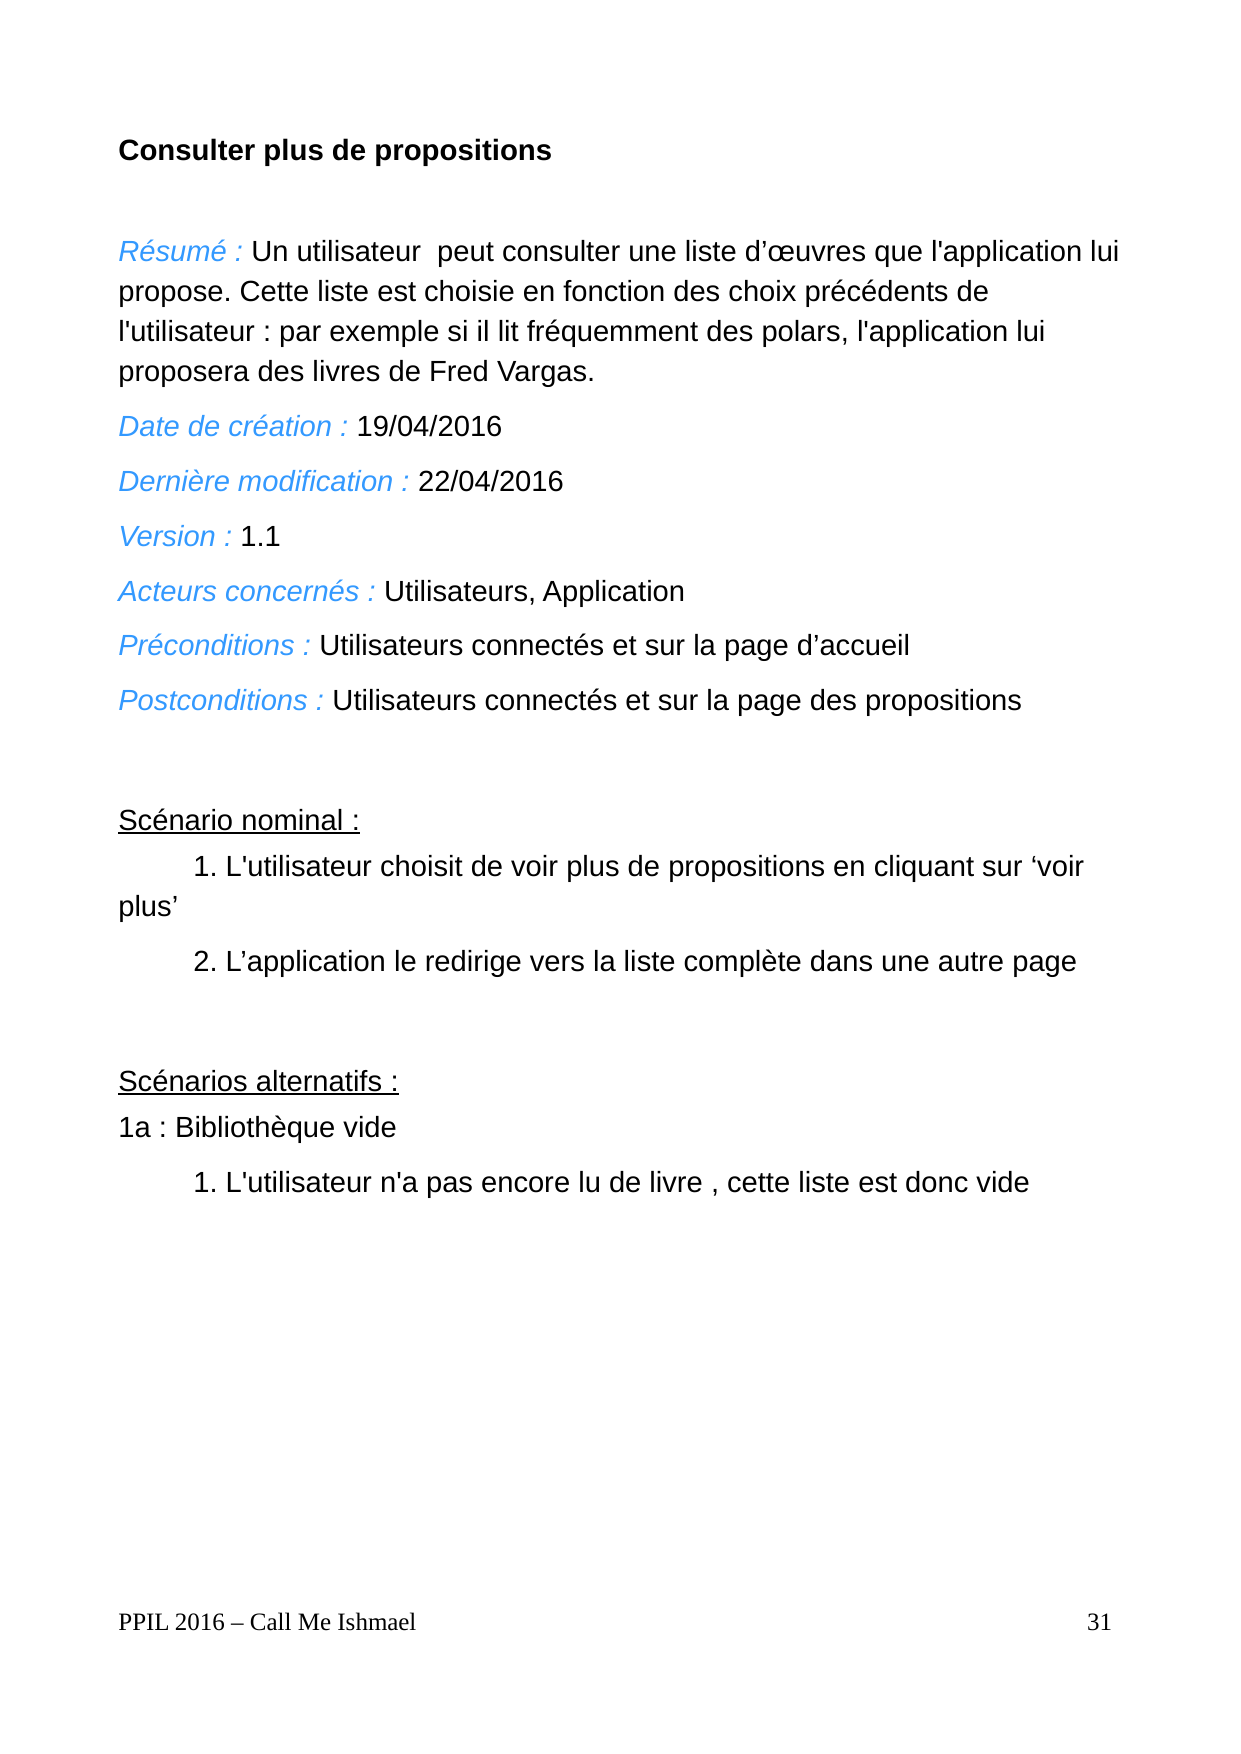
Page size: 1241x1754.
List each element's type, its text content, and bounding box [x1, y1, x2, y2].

subtitle Consulter plus de propositions [118, 133, 1122, 166]
text 2. L’application le redirige vers la liste complète dans une autre page [118, 944, 1122, 978]
text Date de création : 19/04/2016 [118, 409, 1122, 443]
text Postconditions : Utilisateurs connectés et sur la page des propositions [118, 683, 1122, 717]
subtitle Scénarios alternatifs : [118, 1064, 1122, 1098]
text Dernière modification : 22/04/2016 [118, 464, 1122, 497]
text Résumé : Un utilisateur peut consulter une liste d’œuvres que l'application lui propose. Cette liste est choisie en fonction des choix précédents de l'utilisateur : par exemple si il lit fréquemment des polars, l'application lui proposera des livres de Fred Vargas. [118, 234, 1122, 388]
text 1. L'utilisateur n'a pas encore lu de livre , cette liste est donc vide [118, 1165, 1122, 1198]
text 1. L'utilisateur choisit de voir plus de propositions en cliquant sur ‘voir plus’ [118, 849, 1122, 923]
subtitle Scénario nominal : [118, 803, 1122, 837]
text Version : 1.1 [118, 519, 1122, 552]
text Préconditions : Utilisateurs connectés et sur la page d’accueil [118, 628, 1122, 662]
text Acteurs concernés : Utilisateurs, Application [118, 573, 1122, 607]
text 1a : Bibliothèque vide [118, 1110, 1122, 1144]
